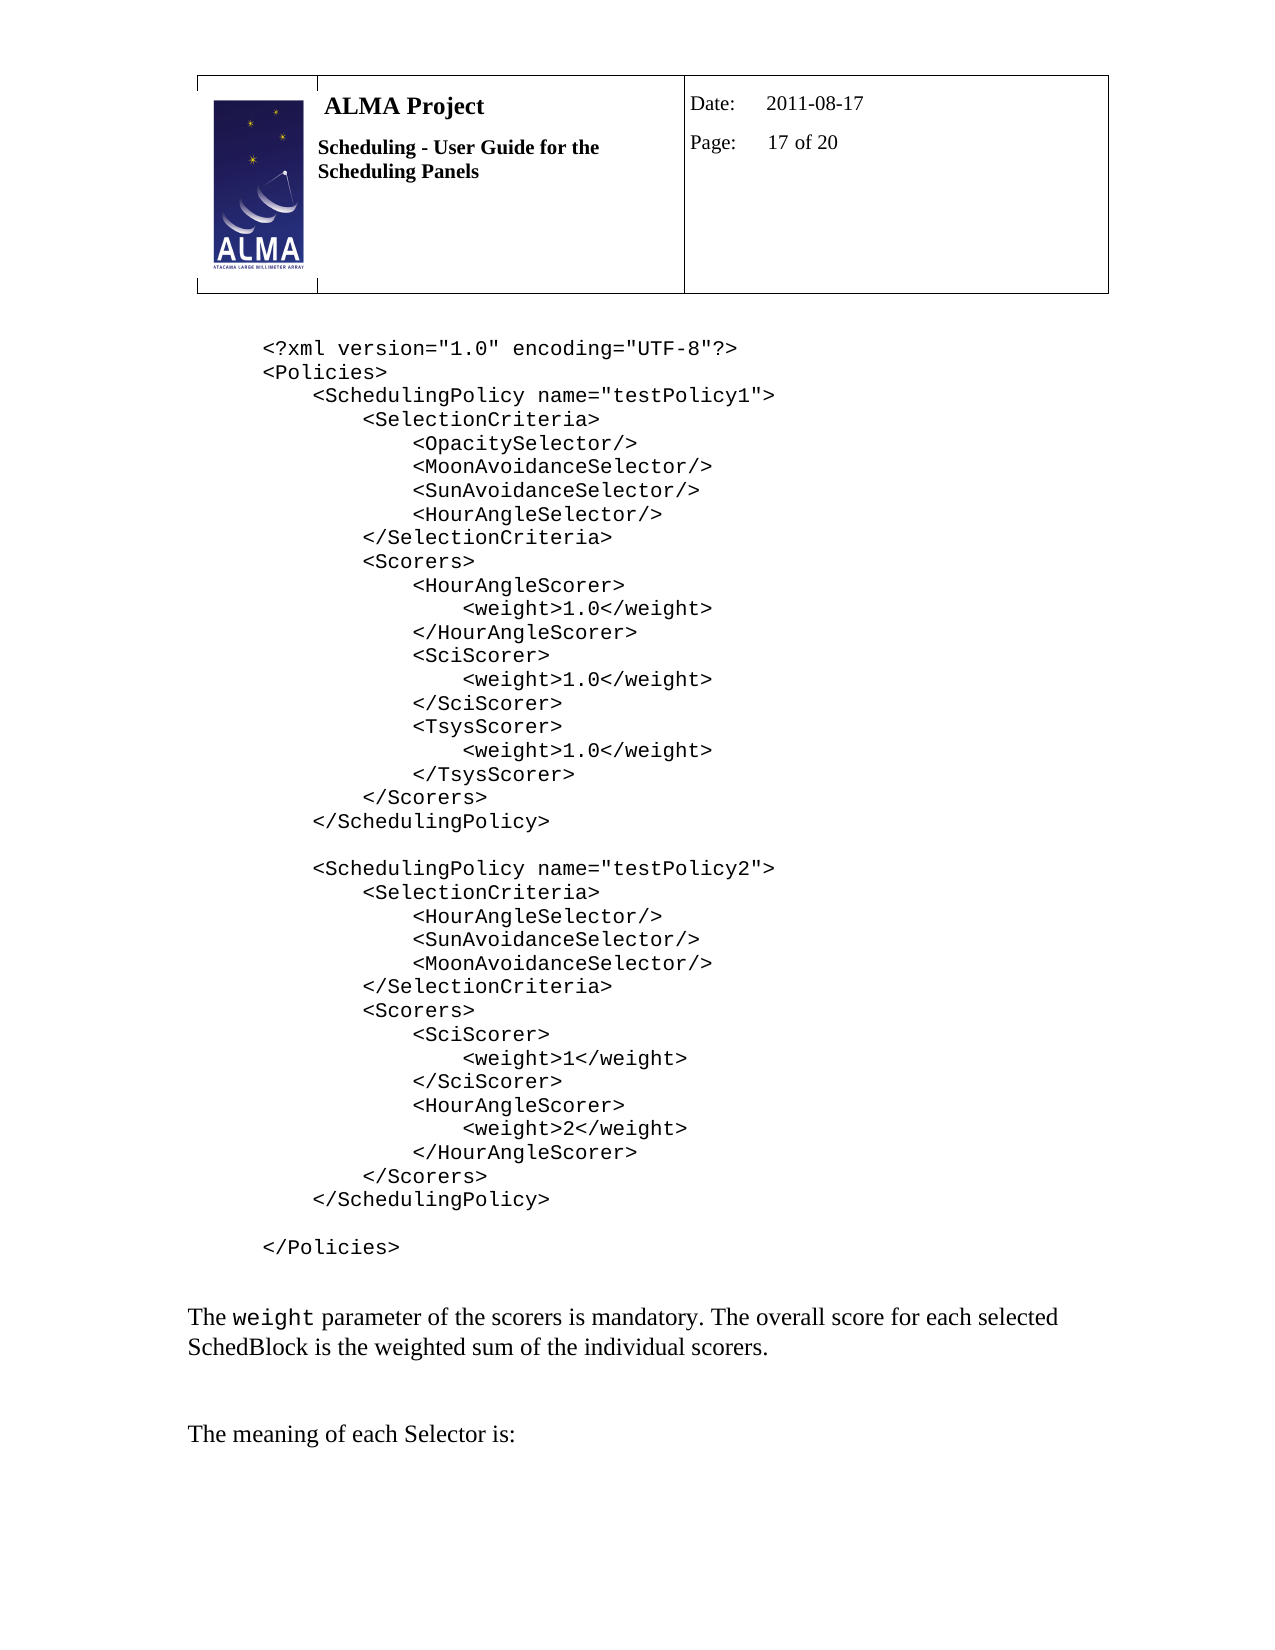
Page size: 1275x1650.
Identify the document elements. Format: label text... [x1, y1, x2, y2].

text The meaning of each Selector is: [187, 1419, 1087, 1448]
picture [213, 100, 304, 270]
text <?xml version="1.0" encoding="UTF-8"?> <Policies> <SchedulingPolicy name="testPolicy1"> <SelectionCriteria> <OpacitySelector/> <MoonAvoidanceSelector/> <SunAvoidanceSelector/> <HourAngleSelector/> </SelectionCriteria> <Scorers> <HourAngleScorer> <weight>1.0</weight> </HourAngleScorer> <SciScorer> <weight>1.0</weight> </SciScorer> <TsysScorer> <weight>1.0</weight> </TsysScorer> </Scorers> </SchedulingPolicy> <SchedulingPolicy name="testPolicy2"> <SelectionCriteria> <HourAngleSelector/> <SunAvoidanceSelector/> <MoonAvoidanceSelector/> </SelectionCriteria> <Scorers> <SciScorer> <weight>1</weight> </SciScorer> <HourAngleScorer> <weight>2</weight> </HourAngleScorer> </Scorers> </SchedulingPolicy> </Policies> [262, 338, 1087, 1260]
text The weight parameter of the scorers is mandatory. The overall score for each selected SchedBlock is the weighted sum of the individual scorers. [187, 1302, 1087, 1361]
